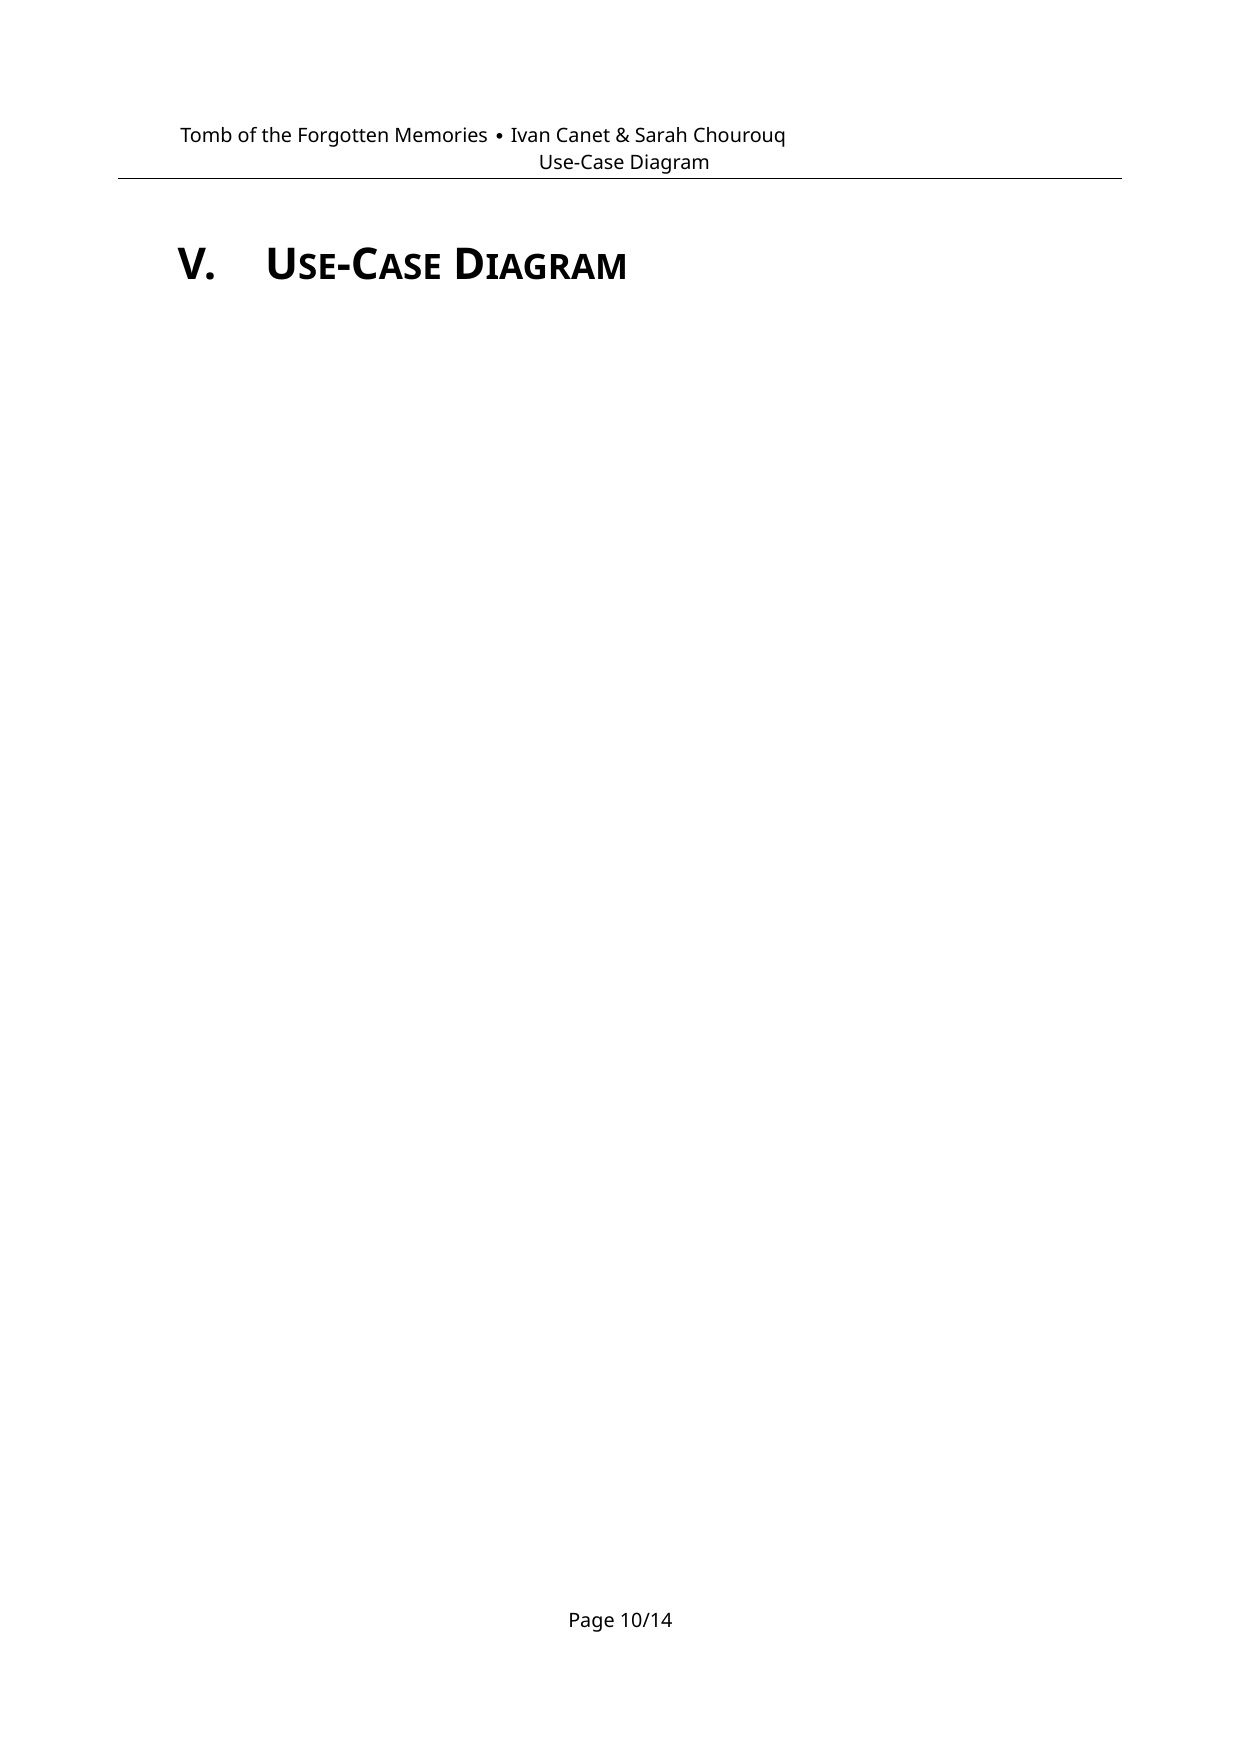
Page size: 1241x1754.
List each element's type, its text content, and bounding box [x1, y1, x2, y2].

subtitle Use-Case Diagram [177, 233, 1122, 292]
